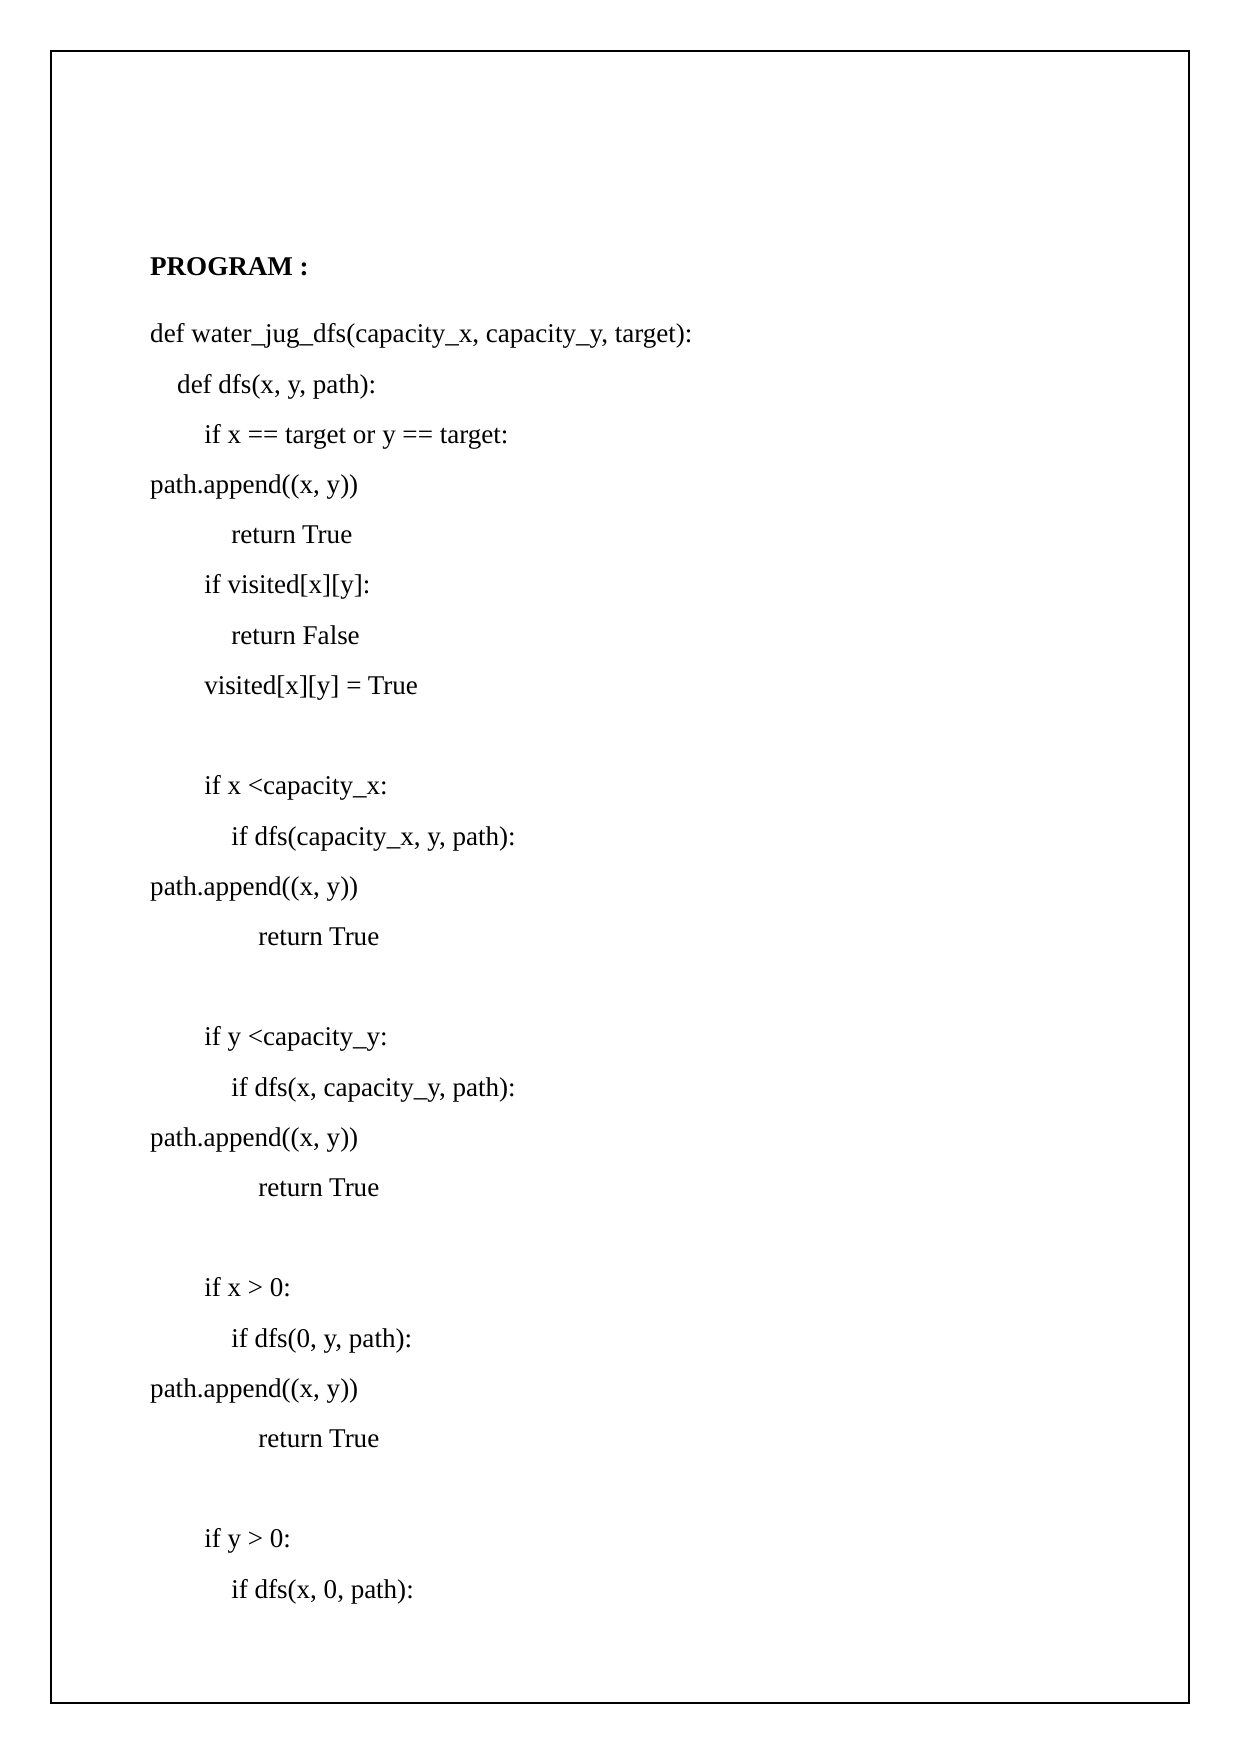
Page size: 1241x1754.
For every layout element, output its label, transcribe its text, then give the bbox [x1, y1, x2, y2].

text path.append((x, y)) [150, 468, 1090, 499]
text return True [150, 920, 1090, 951]
text if dfs(x, 0, path): [150, 1573, 1090, 1604]
text return True [150, 1422, 1090, 1453]
text if y > 0: [150, 1522, 1090, 1554]
text PROGRAM : def water_jug_dfs(capacity_x, capacity_y, target): [150, 250, 1090, 349]
text path.append((x, y)) [150, 870, 1090, 901]
text if dfs(0, y, path): [150, 1322, 1090, 1353]
text if x <capacity_x: [150, 769, 1090, 801]
text return True [150, 1171, 1090, 1202]
text def dfs(x, y, path): [150, 368, 1090, 399]
text return True [150, 518, 1090, 549]
text visited[x][y] = True [150, 669, 1090, 700]
text if x > 0: [150, 1271, 1090, 1303]
text if x == target or y == target: [150, 418, 1090, 449]
text path.append((x, y)) [150, 1372, 1090, 1403]
text if dfs(capacity_x, y, path): [150, 819, 1090, 851]
text if visited[x][y]: [150, 568, 1090, 600]
text if dfs(x, capacity_y, path): [150, 1071, 1090, 1102]
text if y <capacity_y: [150, 1020, 1090, 1052]
text path.append((x, y)) [150, 1121, 1090, 1152]
text return False [150, 619, 1090, 650]
